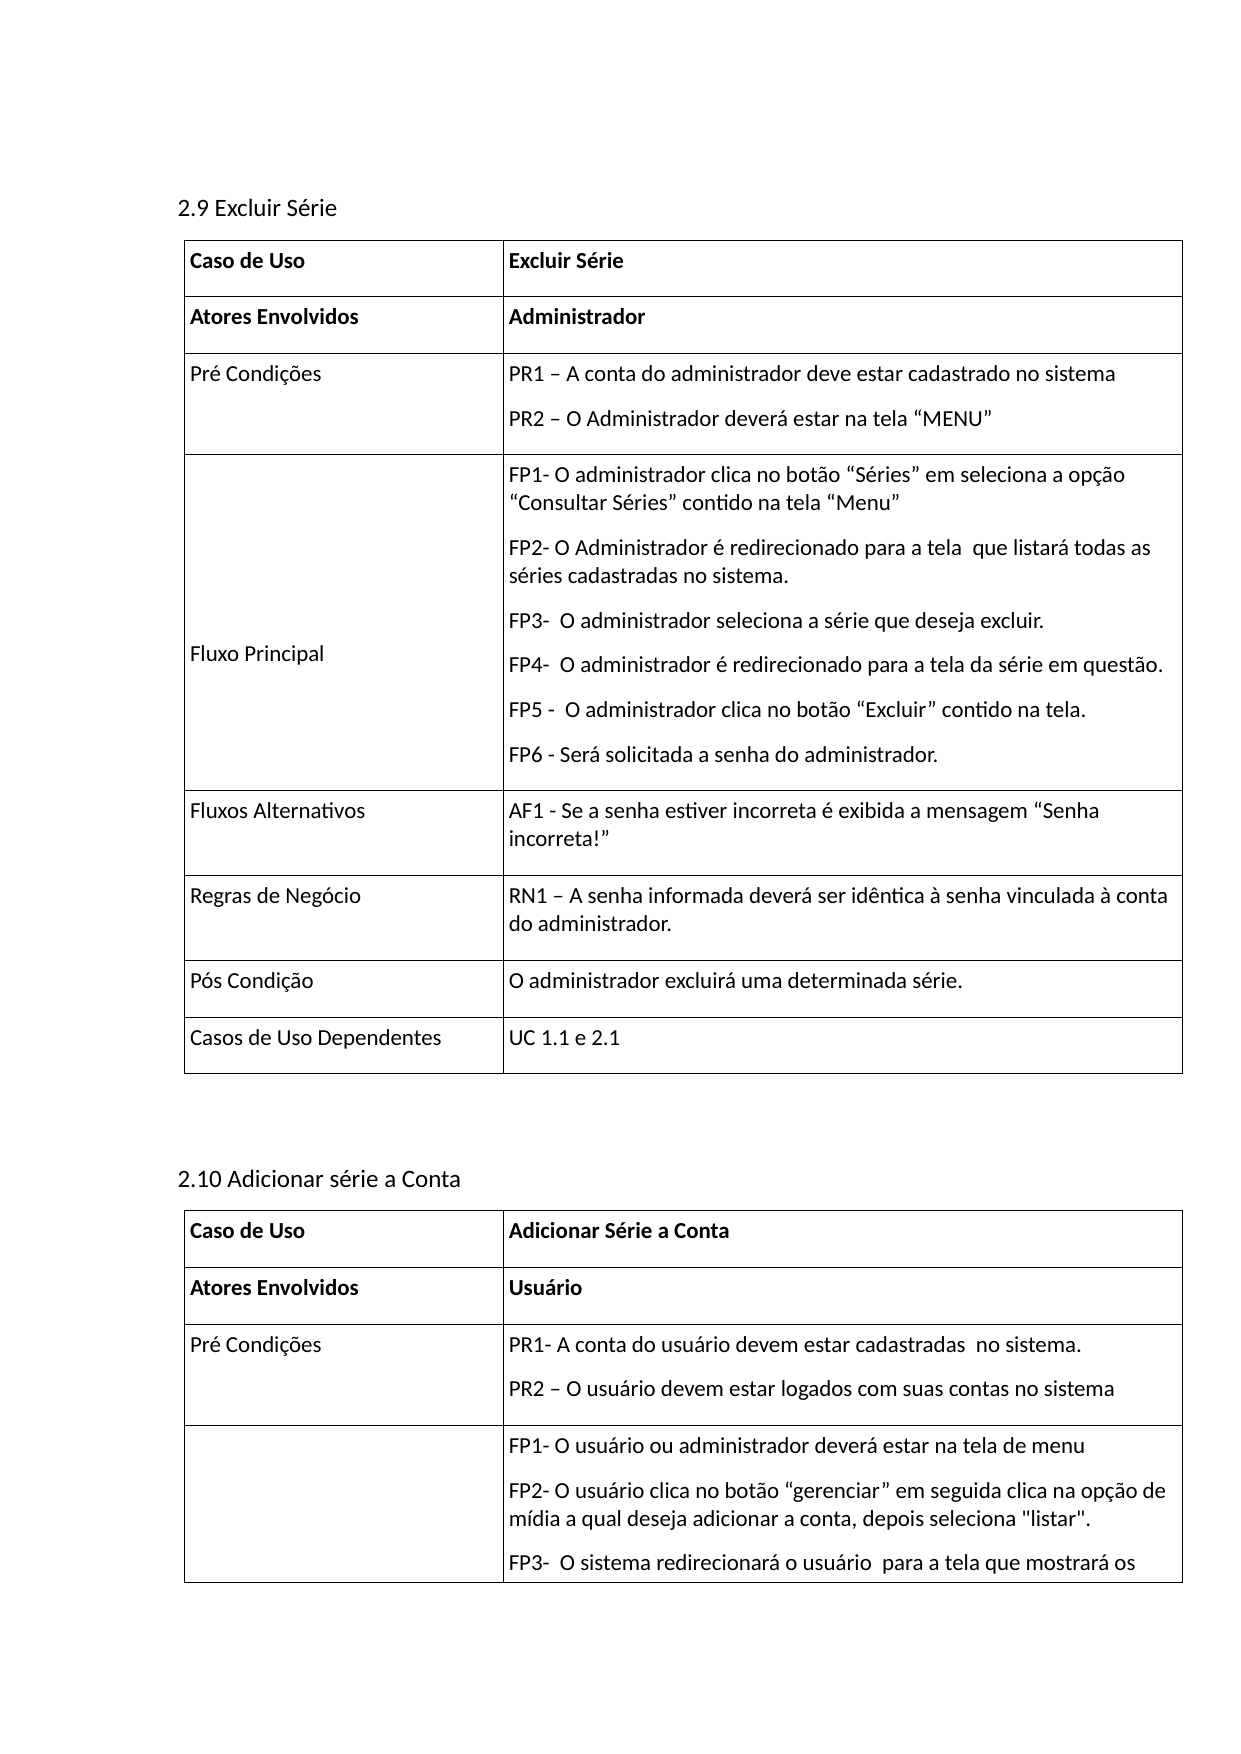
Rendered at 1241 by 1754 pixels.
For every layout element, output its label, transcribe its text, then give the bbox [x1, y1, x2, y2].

table_cell FP1- O usuário ou administrador deverá estar na tela de menu FP2- O usuário clica no botão “gerenciar” em seguida clica na opção de mídia a qual deseja adicionar a conta, depois seleciona "listar". FP3- O sistema redirecionará o usuário para a tela que mostrará os [504, 1426, 1182, 1582]
table_header Caso de Uso [185, 241, 503, 296]
table_cell PR1 – A conta do administrador deve estar cadastrado no sistema PR2 – O Administrador deverá estar na tela “MENU” [504, 354, 1182, 454]
table_cell RN1 – A senha informada deverá ser idêntica à senha vinculada à conta do administrador. [504, 876, 1182, 960]
table_cell Atores Envolvidos [185, 1268, 503, 1323]
table_cell O administrador excluirá uma determinada série. [504, 961, 1182, 1016]
table_cell FP1- O administrador clica no botão “Séries” em seleciona a opção “Consultar Séries” contido na tela “Menu” FP2- O Administrador é redirecionado para a tela que listará todas as séries cadastradas no sistema. FP3- O administrador seleciona a série que deseja excluir. FP4- O administrador é redirecionado para a tela da série em questão. FP5 - O administrador clica no botão “Excluir” contido na tela. FP6 - Será solicitada a senha do administrador. [504, 455, 1182, 790]
table_cell Fluxos Alternativos [185, 791, 503, 875]
table_cell Pré Condições [185, 354, 503, 454]
table_cell Regras de Negócio [185, 876, 503, 960]
table_header Adicionar Série a Conta [504, 1211, 1182, 1267]
table_cell Fluxo Principal [185, 455, 503, 790]
table_cell Atores Envolvidos [185, 297, 503, 353]
table_cell Administrador [504, 297, 1182, 353]
table_cell Pré Condições [185, 1325, 503, 1425]
table_cell Usuário [504, 1268, 1182, 1323]
table_cell UC 1.1 e 2.1 [504, 1018, 1182, 1073]
subtitle 2.9 Excluir Série [177, 192, 1063, 223]
subtitle 2.10 Adicionar série a Conta [177, 1163, 1063, 1193]
table_cell PR1- A conta do usuário devem estar cadastradas no sistema. PR2 – O usuário devem estar logados com suas contas no sistema [504, 1325, 1182, 1425]
table_cell Casos de Uso Dependentes [185, 1018, 503, 1073]
table_header Excluir Série [504, 241, 1182, 296]
table_cell Pós Condição [185, 961, 503, 1016]
table_cell AF1 - Se a senha estiver incorreta é exibida a mensagem “Senha incorreta!” [504, 791, 1182, 875]
table_header Caso de Uso [185, 1211, 503, 1267]
table_cell [185, 1426, 503, 1582]
